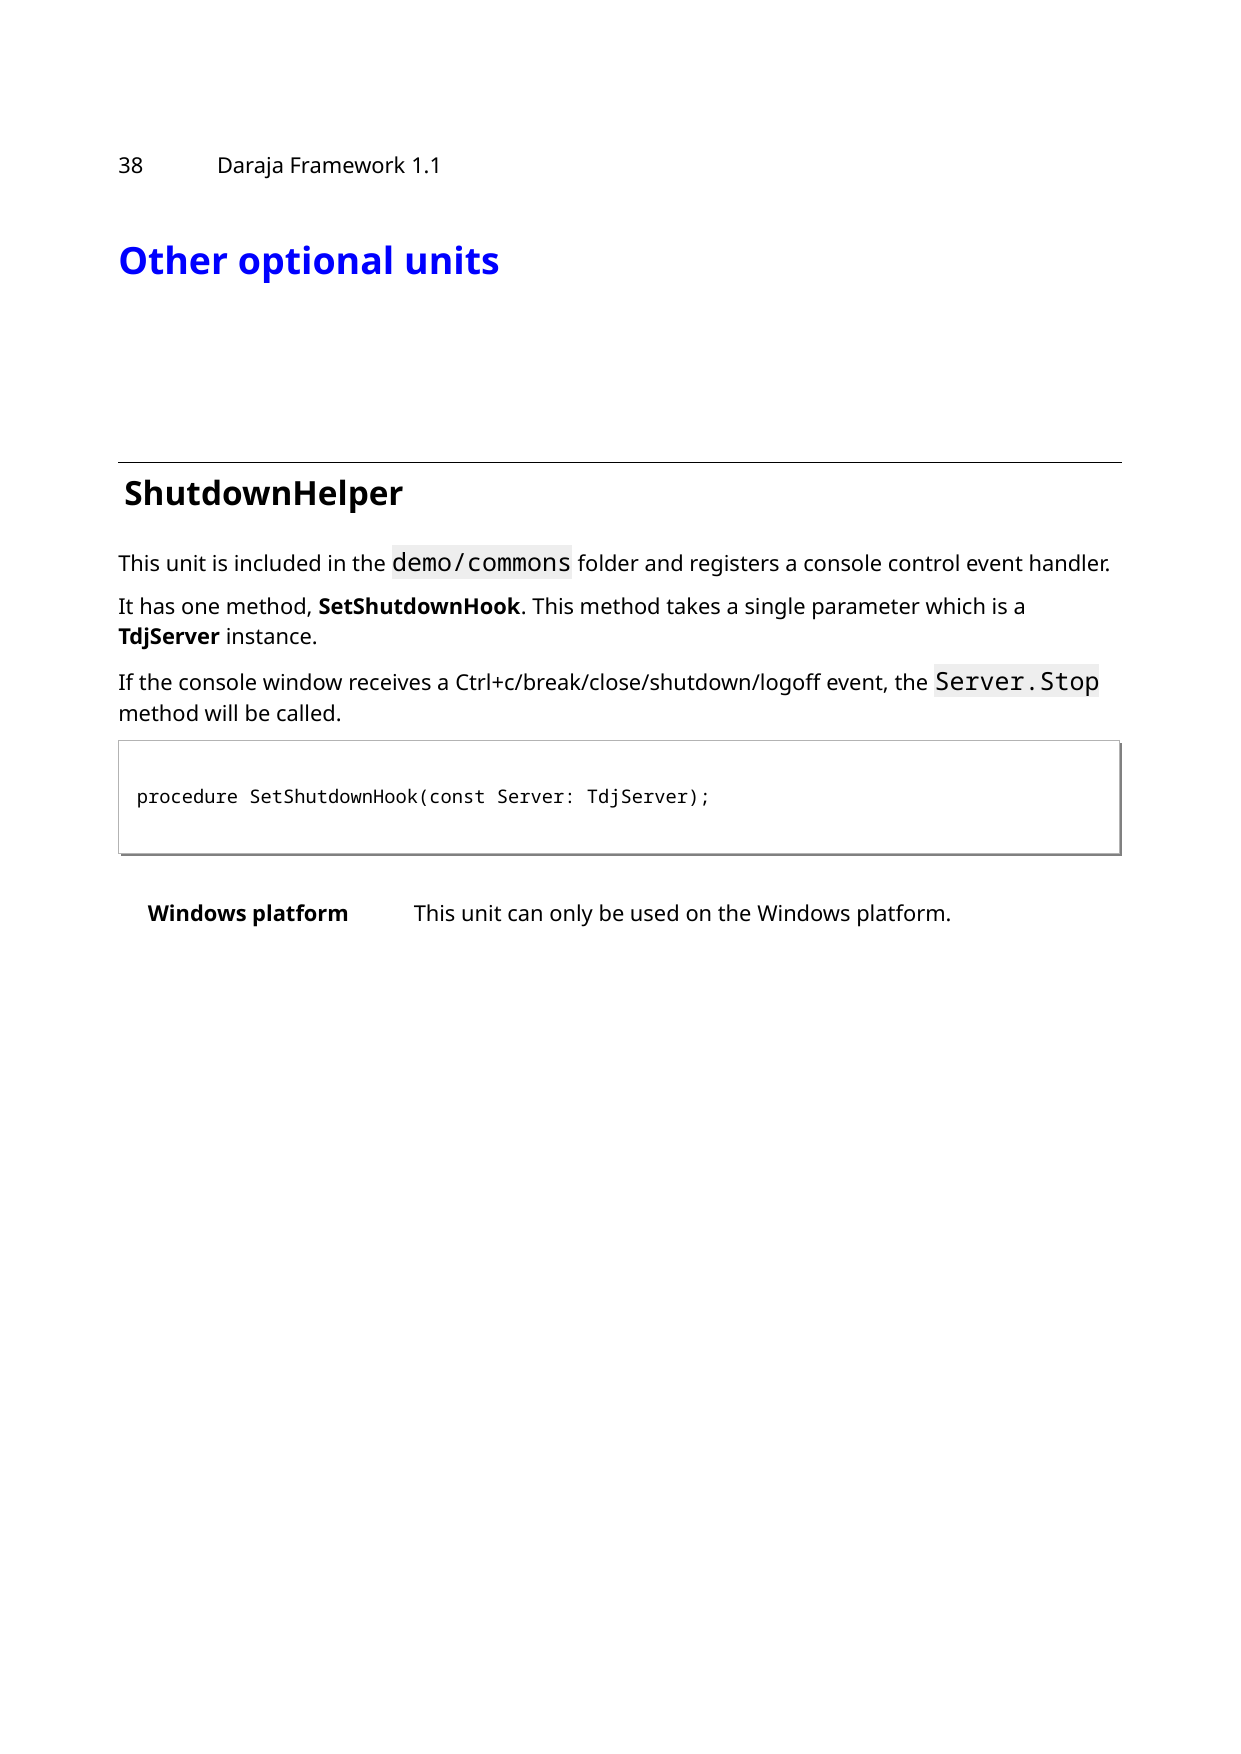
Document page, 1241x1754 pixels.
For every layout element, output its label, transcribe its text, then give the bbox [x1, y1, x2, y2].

text procedure SetShutdownHook(const Server: TdjServer); [119, 765, 1119, 809]
text This unit is included in the demo/commons folder and registers a console control event handler. [572, 545, 1122, 579]
list Windows platform This unit can only be used on the Windows platform. [148, 898, 1122, 928]
text This unit is included in the demo/commons folder and registers a console control event handler. [118, 545, 392, 579]
subtitle Other optional units [118, 234, 1122, 285]
text If the console window receives a Ctrl+c/break/close/shutdown/logoff event, the Server.Stop method will be called. [118, 663, 1122, 727]
text It has one method, SetShutdownHook. This method takes a single parameter which is a TdjServer instance. [118, 591, 1122, 651]
subtitle ShutdownHelper [118, 463, 1122, 521]
